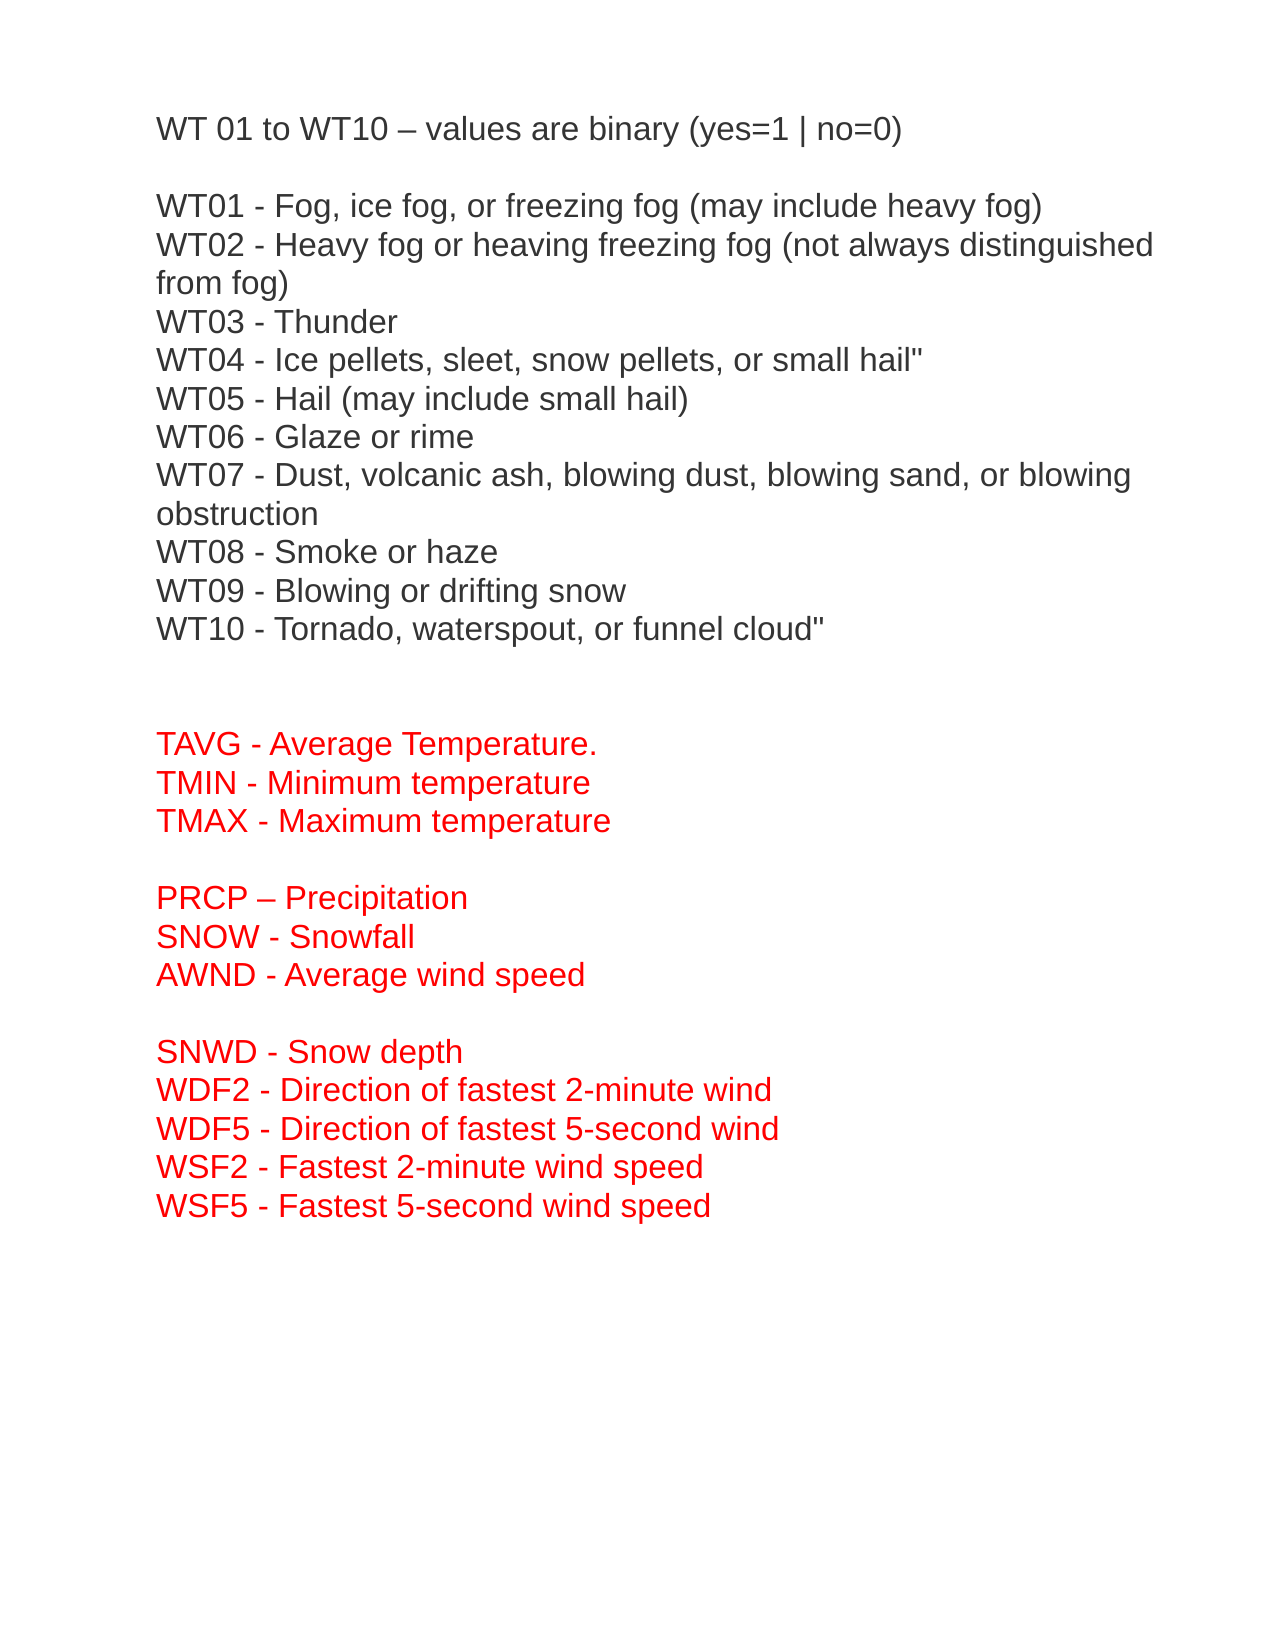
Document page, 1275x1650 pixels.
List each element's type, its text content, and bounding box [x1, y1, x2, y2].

table_header WT 01 to WT10 – values are binary (yes=1 | no=0) WT01 - Fog, ice fog, or freezing fog (may include heavy fog) WT02 - Heavy fog or heaving freezing fog (not always distinguished from fog) WT03 - Thunder WT04 - Ice pellets, sleet, snow pellets, or small hail" WT05 - Hail (may include small hail) WT06 - Glaze or rime WT07 - Dust, volcanic ash, blowing dust, blowing sand, or blowing obstruction WT08 - Smoke or haze WT09 - Blowing or drifting snow WT10 - Tornado, waterspout, or funnel cloud" TAVG - Average Temperature. TMIN - Minimum temperature TMAX - Maximum temperature PRCP – Precipitation SNOW - Snowfall AWND - Average wind speed SNWD - Snow depth WDF2 - Direction of fastest 2-minute wind WDF5 - Direction of fastest 5-second wind WSF2 - Fastest 2-minute wind speed WSF5 - Fastest 5-second wind speed [150, 104, 1200, 1268]
